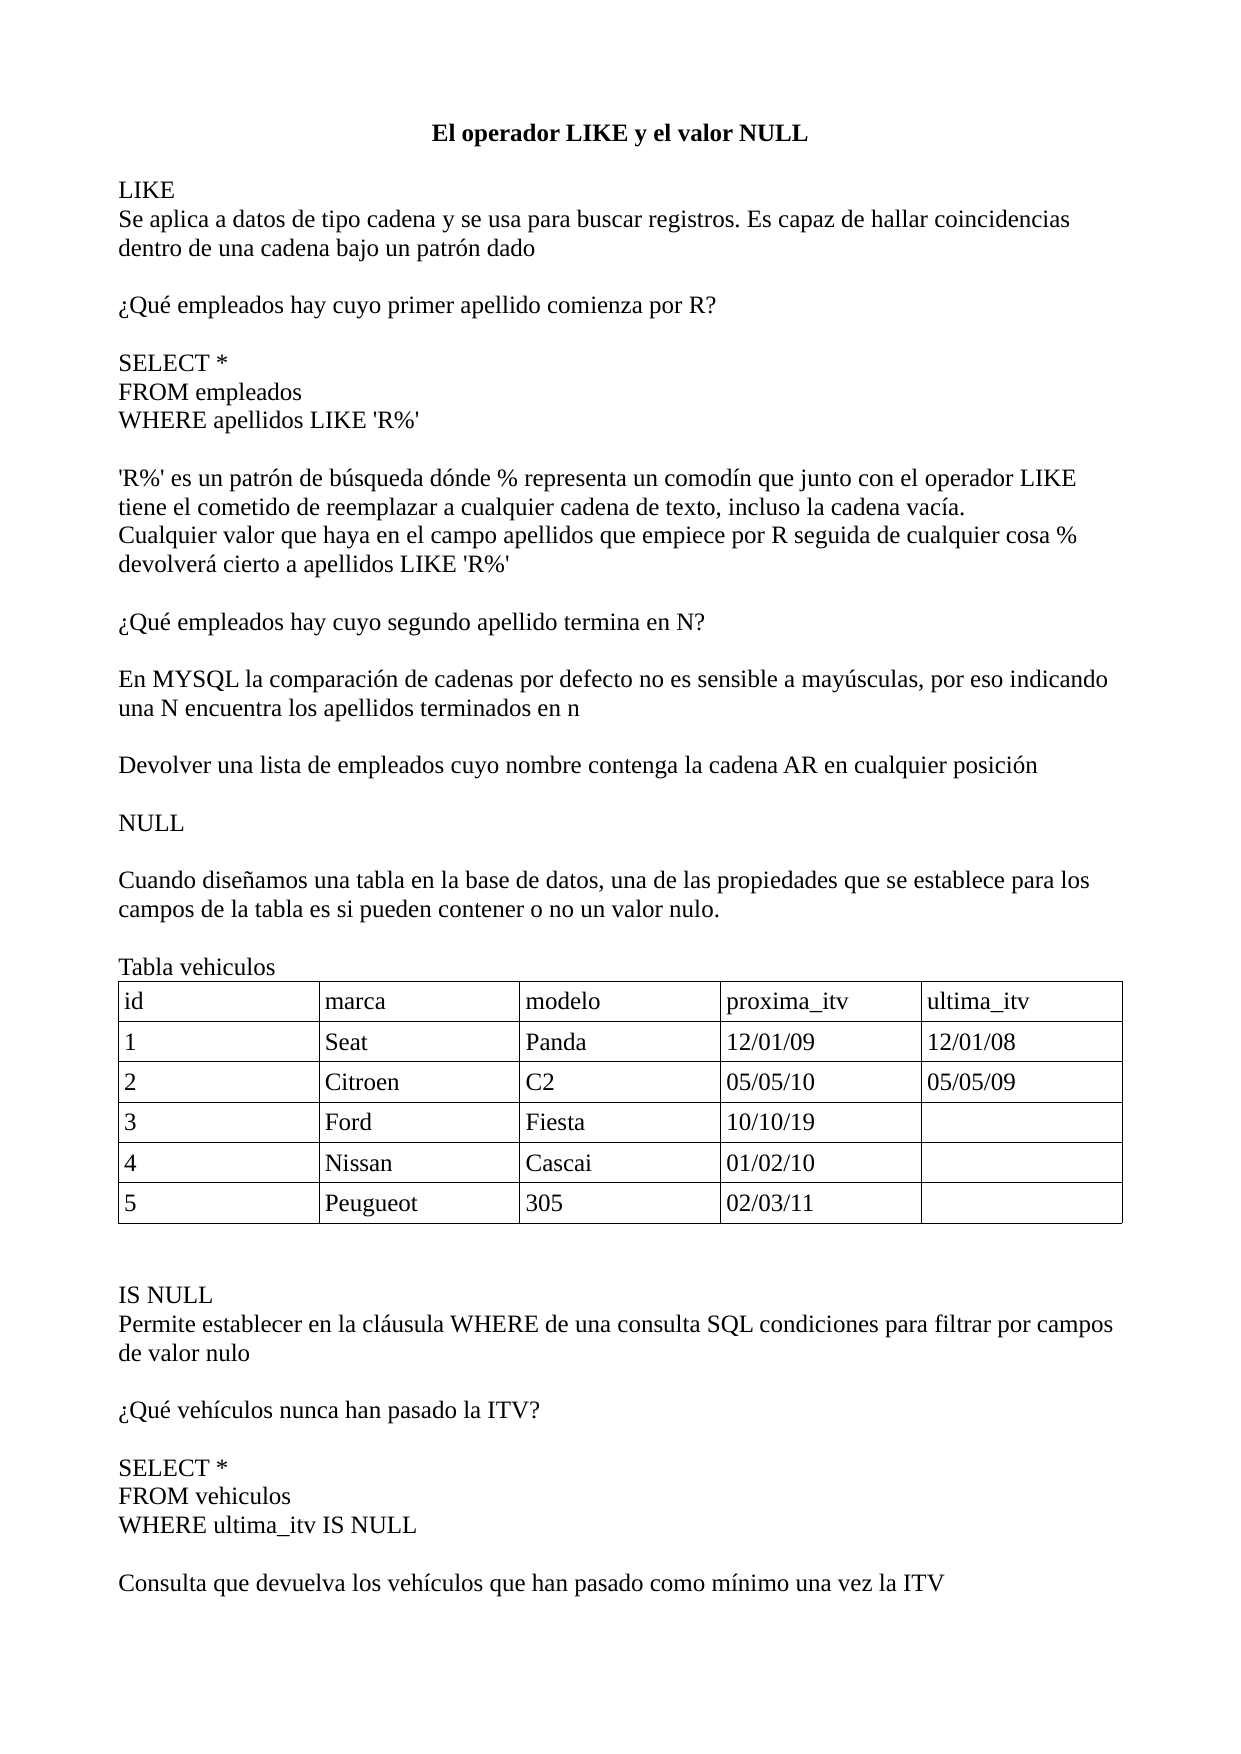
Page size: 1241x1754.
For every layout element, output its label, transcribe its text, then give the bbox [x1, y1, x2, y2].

table_cell 5 [119, 1183, 319, 1222]
text LIKE [118, 176, 1122, 204]
text Se aplica a datos de tipo cadena y se usa para buscar registros. Es capaz de hallar coincidencias dentro de una cadena bajo un patrón dado [118, 204, 1122, 262]
table_header marca [320, 982, 519, 1021]
text WHERE apellidos LIKE 'R%' [118, 406, 1122, 434]
table_cell 05/05/09 [922, 1062, 1122, 1102]
table_cell [922, 1103, 1122, 1142]
table_cell 02/01/10 [721, 1143, 921, 1182]
table_cell Ford [320, 1103, 519, 1142]
table_cell Nissan [320, 1143, 519, 1182]
text En MYSQL la comparación de cadenas por defecto no es sensible a mayúsculas, por eso indicando una N encuentra los apellidos terminados en n [118, 664, 1122, 722]
text ¿Qué empleados hay cuyo segundo apellido termina en N? [118, 607, 1122, 636]
text SELECT * [118, 348, 1122, 377]
table_cell 01/12/09 [721, 1022, 921, 1061]
text Tabla vehiculos [118, 952, 1122, 981]
table_cell 05/05/10 [721, 1062, 921, 1102]
text IS NULL [118, 1280, 1122, 1309]
table_header id [119, 982, 319, 1021]
text Permite establecer en la cláusula WHERE de una consulta SQL condiciones para filtrar por campos de valor nulo [118, 1309, 1122, 1366]
table_header modelo [520, 982, 720, 1021]
table_cell Cascai [520, 1143, 720, 1182]
text Devolver una lista de empleados cuyo nombre contenga la cadena AR en cualquier posición [118, 751, 1122, 779]
text Cualquier valor que haya en el campo apellidos que empiece por R seguida de cualquier cosa % devolverá cierto a apellidos LIKE 'R%' [118, 521, 1122, 578]
table_cell 3 [119, 1103, 319, 1142]
text WHERE ultima_itv IS NULL [118, 1510, 1122, 1539]
text NULL [118, 808, 1122, 837]
table_cell [922, 1183, 1122, 1222]
table_cell C2 [520, 1062, 720, 1102]
text FROM vehiculos [118, 1481, 1122, 1510]
table_cell Peugueot [320, 1183, 519, 1222]
table_cell Seat [320, 1022, 519, 1061]
text 'R%' es un patrón de búsqueda dónde % representa un comodín que junto con el operador LIKE tiene el cometido de reemplazar a cualquier cadena de texto, incluso la cadena vacía. [118, 463, 1122, 521]
table_cell 4 [119, 1143, 319, 1182]
text ¿Qué vehículos nunca han pasado la ITV? [118, 1395, 1122, 1424]
table_cell 03/02/11 [721, 1183, 921, 1222]
table_header proxima_itv [721, 982, 921, 1021]
table_cell Panda [520, 1022, 720, 1061]
text ¿Qué empleados hay cuyo primer apellido comienza por R? [118, 291, 1122, 319]
table_cell Fiesta [520, 1103, 720, 1142]
text SELECT * [118, 1453, 1122, 1481]
table_cell 10/10/19 [721, 1103, 921, 1142]
table_cell 01/12/08 [922, 1022, 1122, 1061]
table_cell [922, 1143, 1122, 1182]
table_header ultima_itv [922, 982, 1122, 1021]
text Consulta que devuelva los vehículos que han pasado como mínimo una vez la ITV [118, 1568, 1122, 1596]
table_cell 305 [520, 1183, 720, 1222]
text FROM empleados [118, 377, 1122, 406]
table_cell Citroen [320, 1062, 519, 1102]
table_cell 2 [119, 1062, 319, 1102]
text El operador LIKE y el valor NULL [118, 118, 1122, 147]
text Cuando diseñamos una tabla en la base de datos, una de las propiedades que se establece para los campos de la tabla es si pueden contener o no un valor nulo. [118, 866, 1122, 923]
table_cell 1 [119, 1022, 319, 1061]
